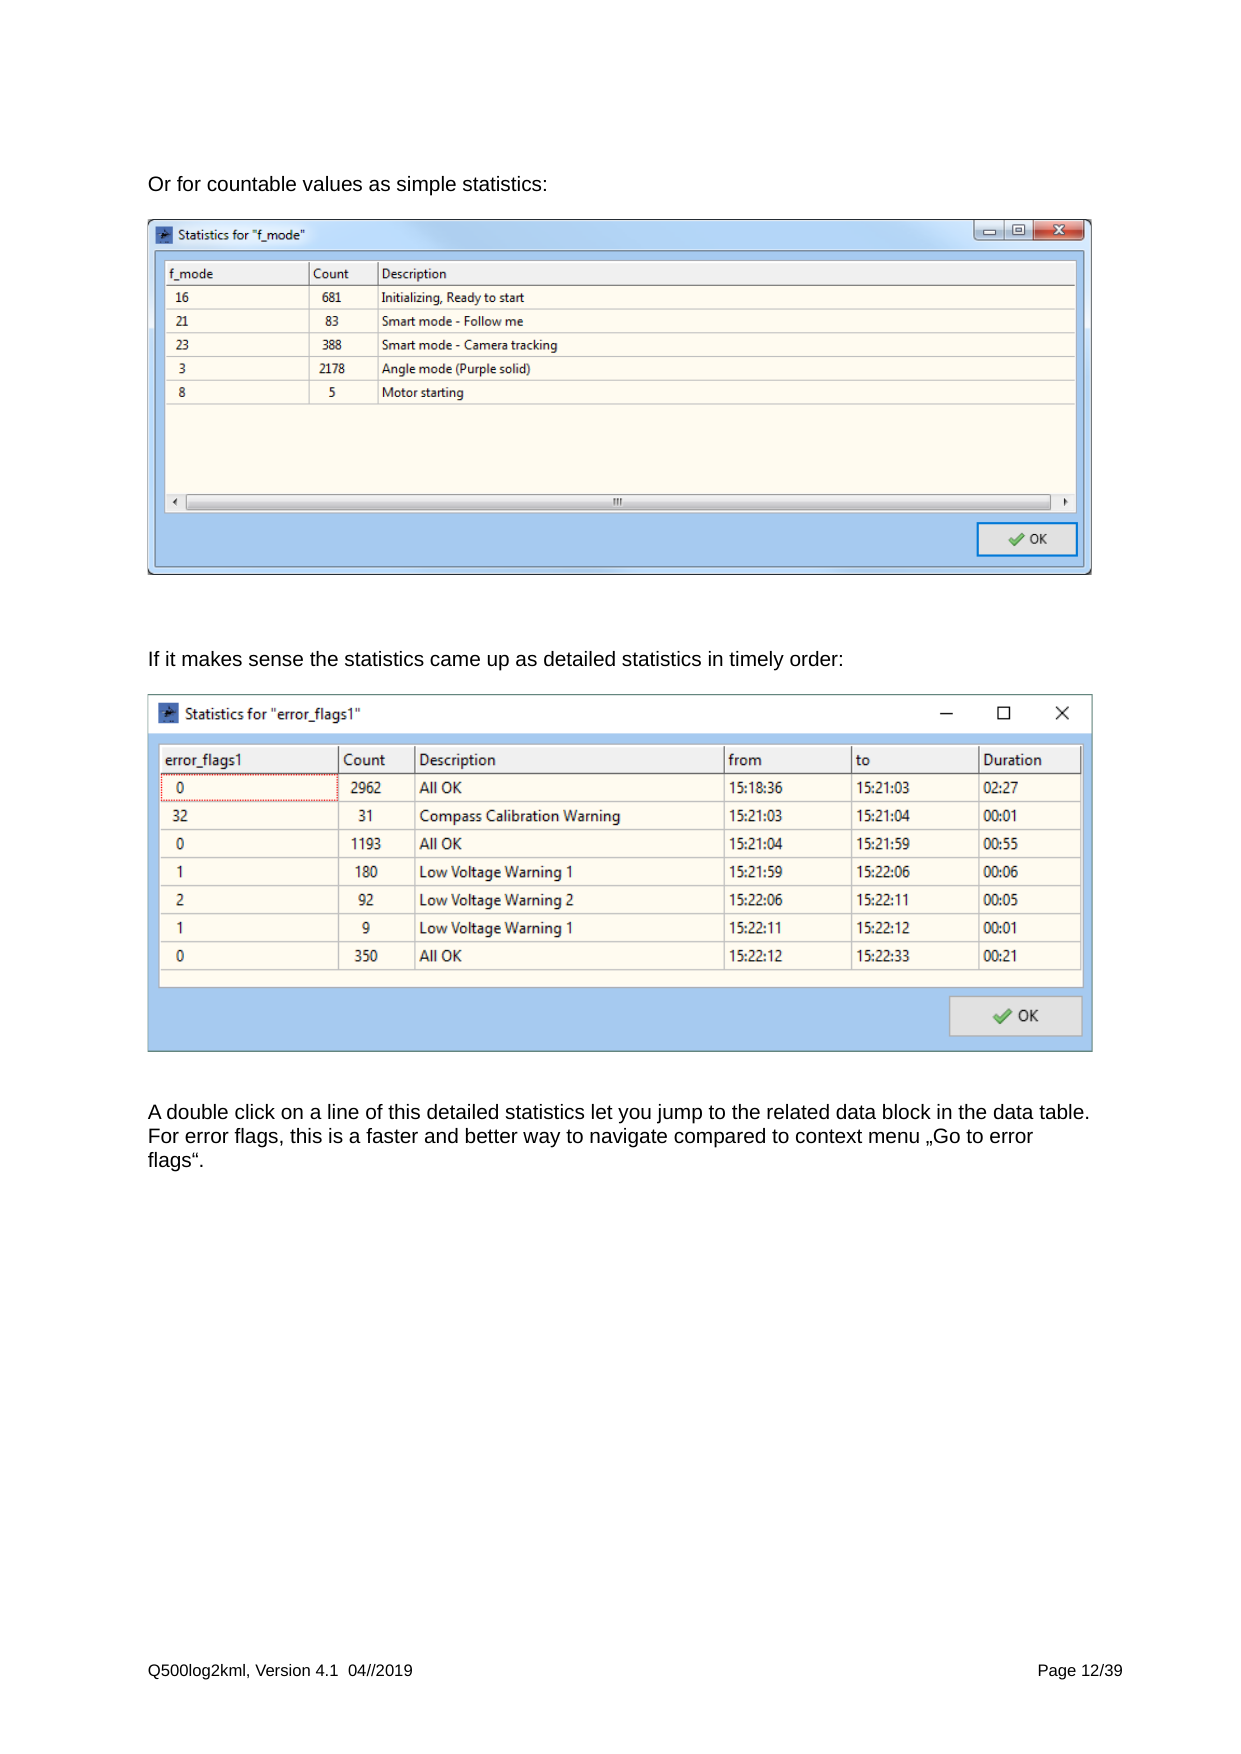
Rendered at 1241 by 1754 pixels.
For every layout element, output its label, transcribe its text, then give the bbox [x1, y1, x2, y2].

text A double click on a line of this detailed statistics let you jump to the related data block in the data table. For error flags, this is a faster and better way to navigate compared to context menu „Go to error flags“. [148, 1100, 1093, 1172]
text Or for countable values as simple statistics: [148, 172, 1093, 196]
picture [147, 694, 1093, 1052]
picture [147, 219, 1092, 575]
text If it makes sense the statistics came up as detailed statistics in timely order: [148, 647, 1093, 671]
